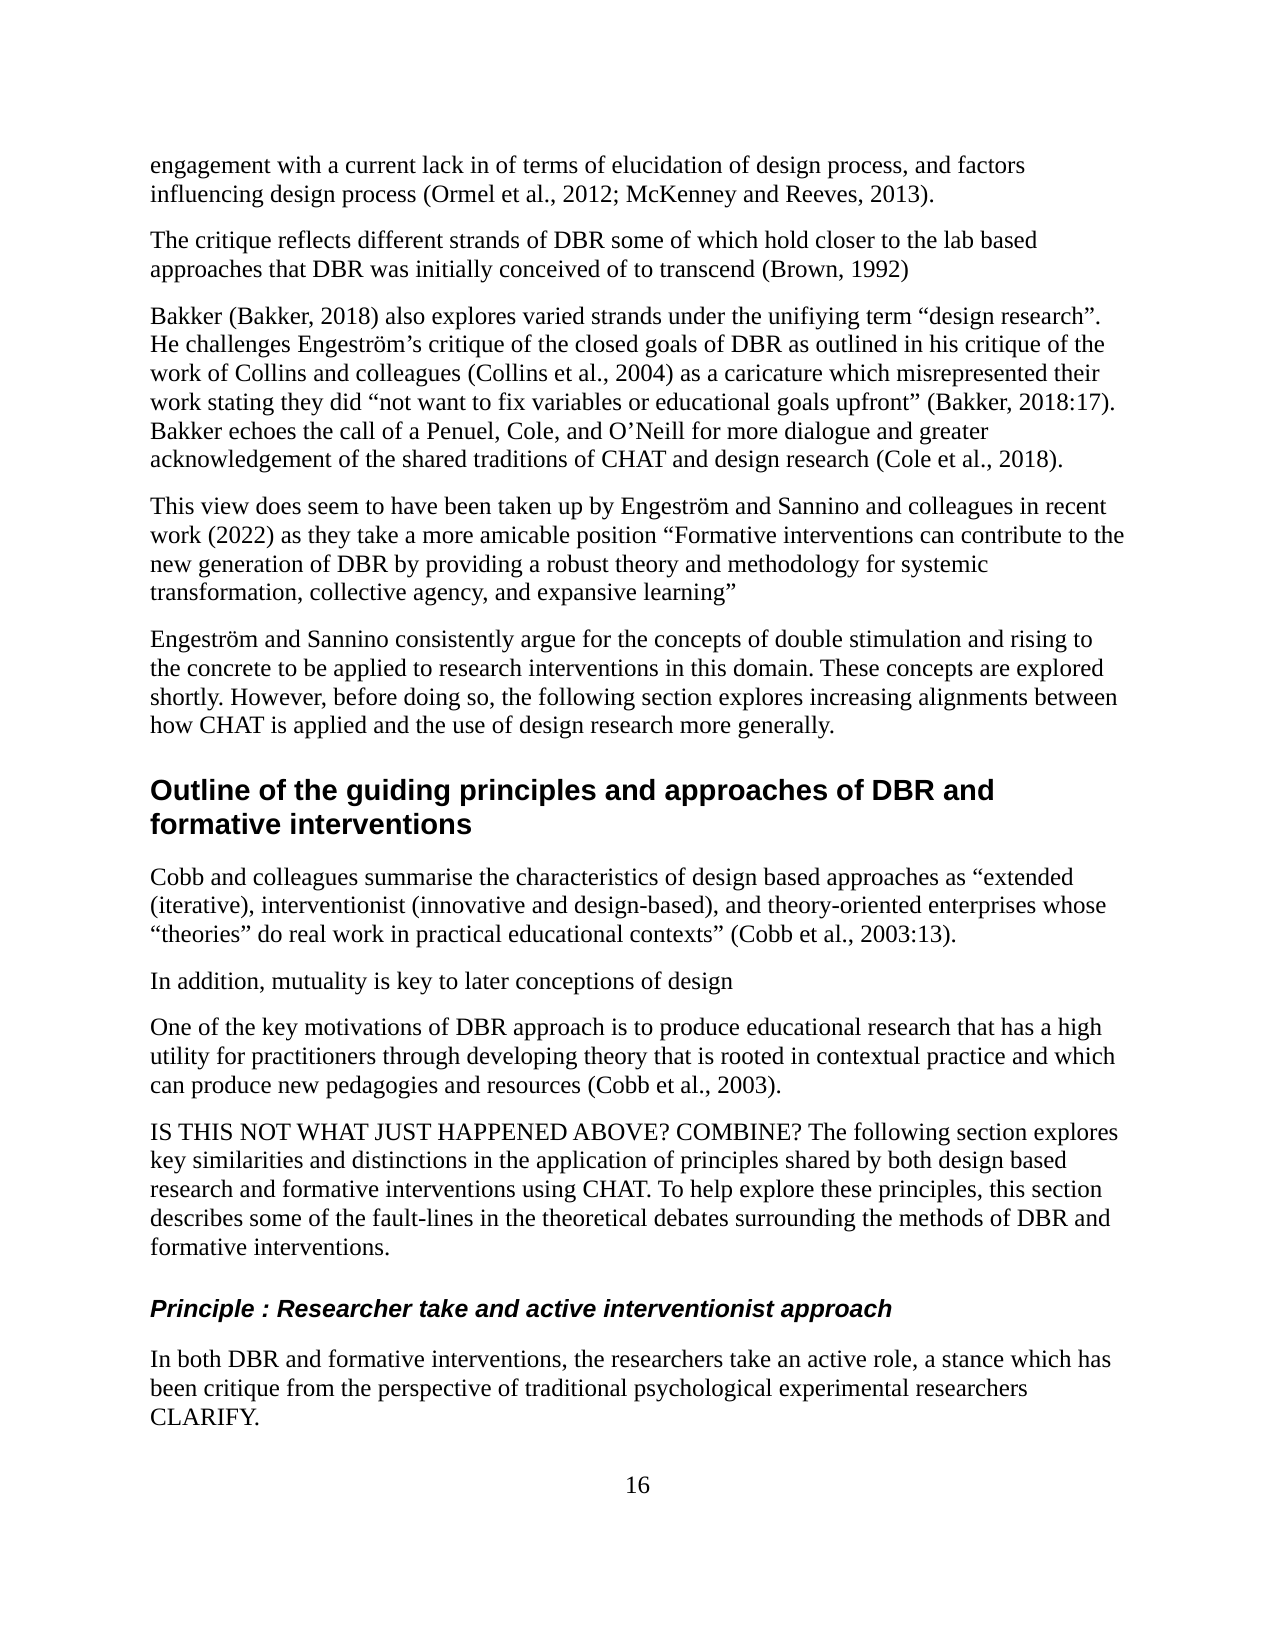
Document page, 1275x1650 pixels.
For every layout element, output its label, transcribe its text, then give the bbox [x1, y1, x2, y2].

text This view does seem to have been taken up by Engeström and Sannino and colleagues in recent work (2022) as they take a more amicable position “Formative interventions can contribute to the new generation of DBR by providing a robust theory and methodology for systemic transformation, collective agency, and expansive learning” [150, 491, 1125, 606]
subtitle Outline of the guiding principles and approaches of DBR and formative interventions [150, 773, 1125, 840]
subtitle Principle : Researcher take and active interventionist approach [150, 1294, 1125, 1323]
text engagement with a current lack in of terms of elucidation of design process, and factors influencing design process (Ormel et al., 2012; McKenney and Reeves, 2013). [150, 150, 1125, 207]
text In addition, mutuality is key to later conceptions of design [150, 966, 1125, 994]
text One of the key motivations of DBR approach is to produce educational research that has a high utility for practitioners through developing theory that is rooted in contextual practice and which can produce new pedagogies and resources (Cobb et al., 2003). [150, 1012, 1125, 1099]
text In both DBR and formative interventions, the researchers take an active role, a stance which has been critique from the perspective of traditional psychological experimental researchers CLARIFY. [150, 1344, 1125, 1431]
text Bakker (Bakker, 2018) also explores varied strands under the unifiying term “design research”. He challenges Engeström’s critique of the closed goals of DBR as outlined in his critique of the work of Collins and colleagues (Collins et al., 2004) as a caricature which misrepresented their work stating they did “not want to fix variables or educational goals upfront” (Bakker, 2018:17). Bakker echoes the call of a Penuel, Cole, and O’Neill for more dialogue and greater acknowledgement of the shared traditions of CHAT and design research (Cole et al., 2018). [150, 301, 1125, 473]
text IS THIS NOT WHAT JUST HAPPENED ABOVE? COMBINE? The following section explores key similarities and distinctions in the application of principles shared by both design based research and formative interventions using CHAT. To help explore these principles, this section describes some of the fault-lines in the theoretical debates surrounding the methods of DBR and formative interventions. [150, 1117, 1125, 1260]
text The critique reflects different strands of DBR some of which hold closer to the lab based approaches that DBR was initially conceived of to transcend (Brown, 1992) [150, 225, 1125, 283]
text Cobb and colleagues summarise the characteristics of design based approaches as “extended (iterative), interventionist (innovative and design-based), and theory-oriented enterprises whose “theories” do real work in practical educational contexts” (Cobb et al., 2003:13). [150, 862, 1125, 948]
text Engeström and Sannino consistently argue for the concepts of double stimulation and rising to the concrete to be applied to research interventions in this domain. These concepts are explored shortly. However, before doing so, the following section explores increasing alignments between how CHAT is applied and the use of design research more generally. [150, 624, 1125, 739]
